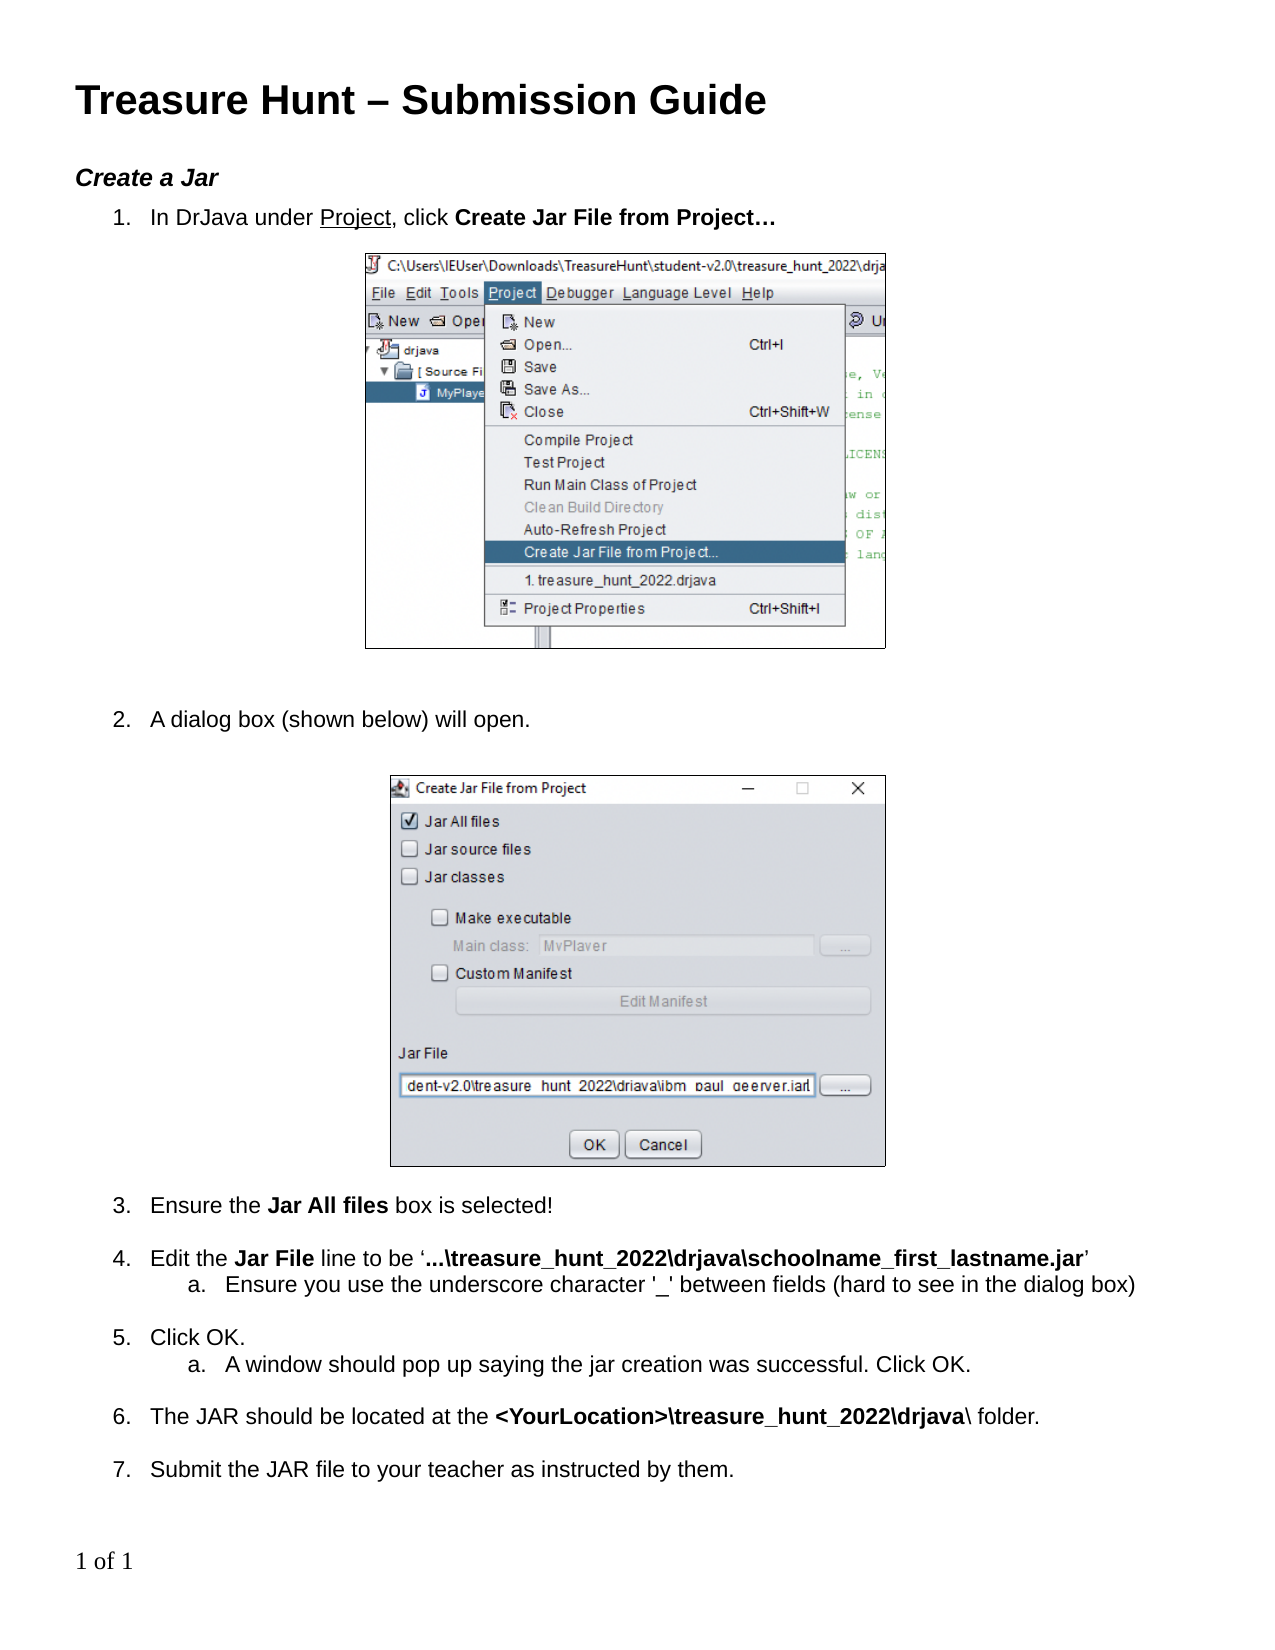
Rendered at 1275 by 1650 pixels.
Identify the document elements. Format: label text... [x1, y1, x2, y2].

list The JAR should be located at the <YourLocation>\treasure_hunt_2022\drjava\ folder. [112, 1403, 1200, 1429]
text Treasure Hunt – Submission Guide [75, 75, 1200, 123]
list Ensure you use the underscore character '_' between fields (hard to see in the dialog box) [187, 1271, 1200, 1298]
list Click OK. [112, 1324, 1200, 1351]
picture [366, 254, 885, 648]
list Submit the JAR file to your teacher as instructed by them. [112, 1456, 1200, 1482]
list A dialog box (shown below) will open. [112, 706, 1200, 732]
list Edit the Jar File line to be ‘...\treasure_hunt_2022\drjava\schoolname_first_lastname.jar’ [112, 1245, 1200, 1271]
subtitle Create a Jar [75, 163, 1200, 192]
list In DrJava under Project, click Create Jar File from Project… [112, 204, 1200, 231]
list A window should pop up saying the jar creation was successful. Click OK. [187, 1351, 1200, 1377]
list Ensure the Jar All files box is selected! [112, 1192, 1200, 1219]
picture [391, 776, 885, 1166]
